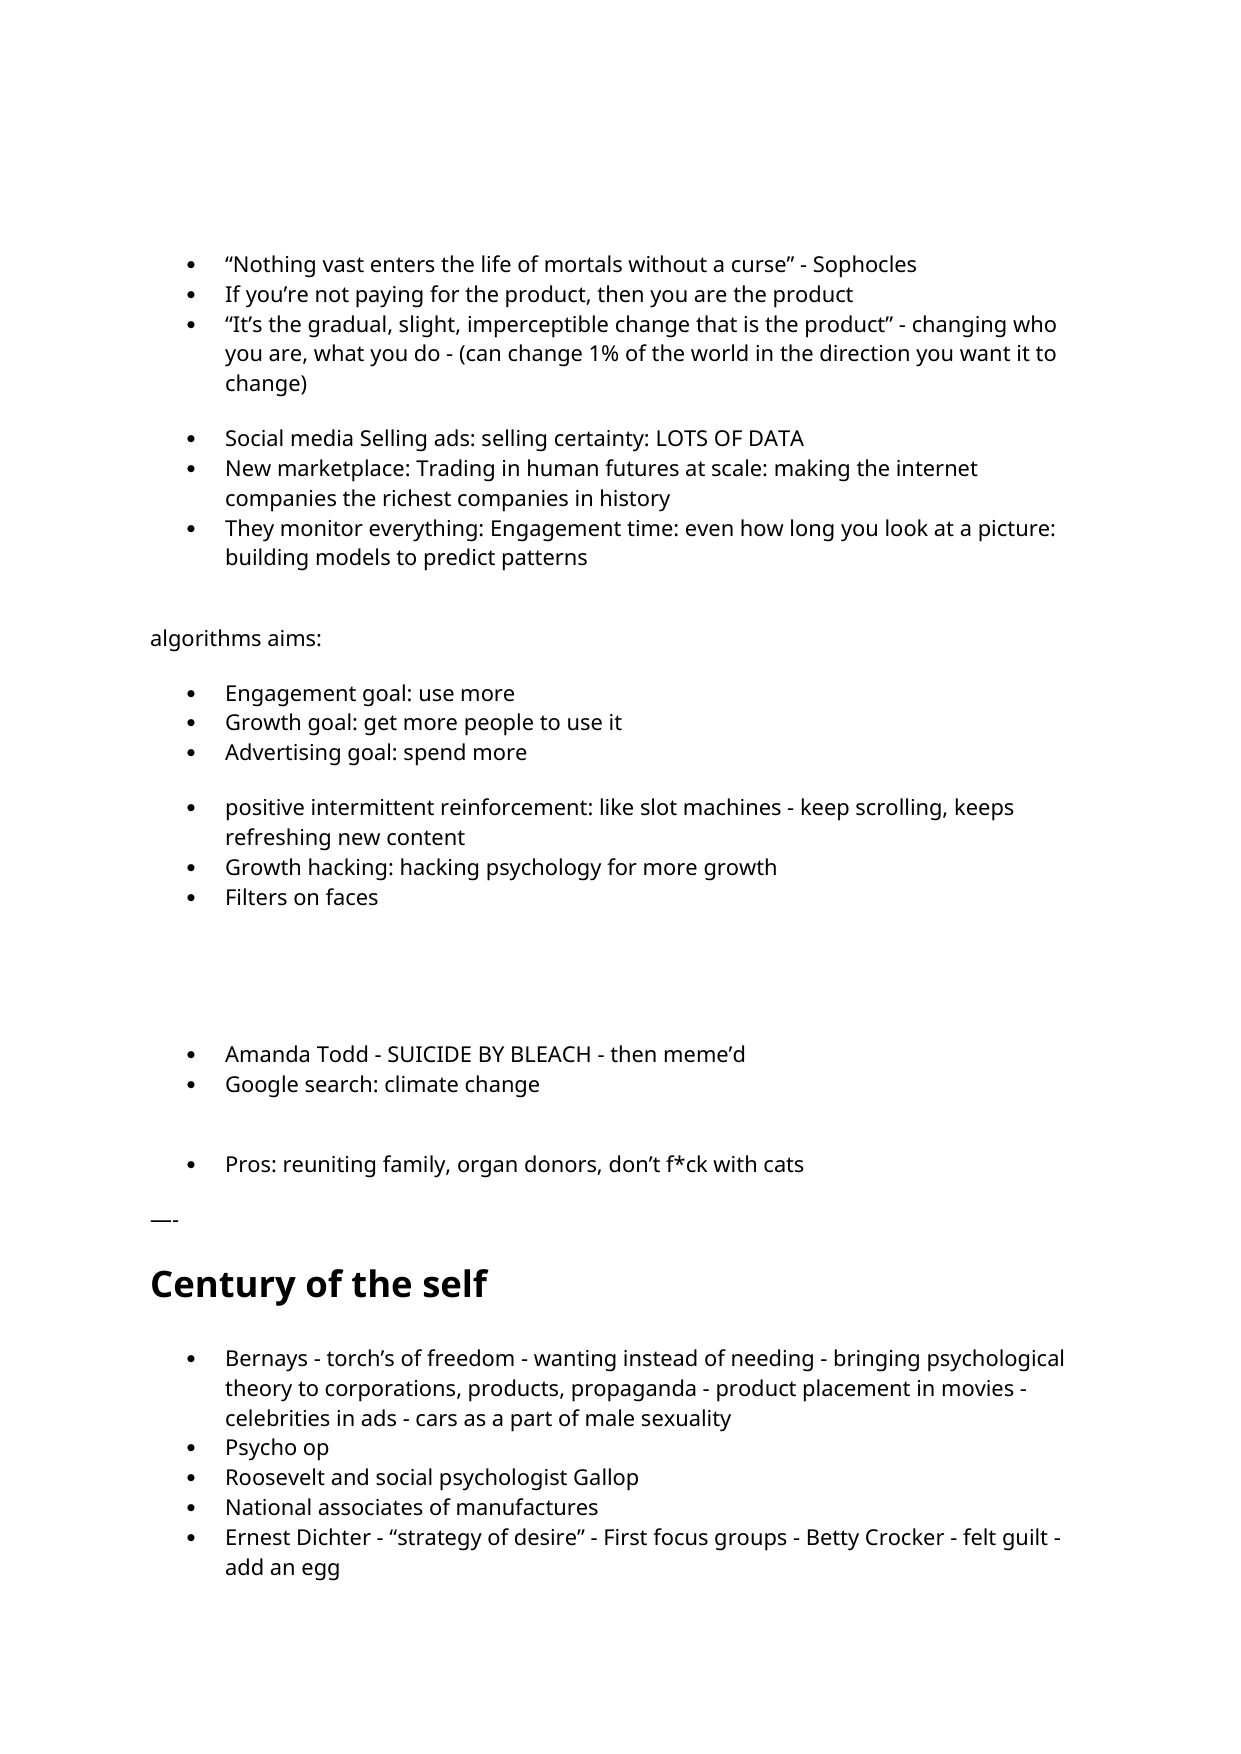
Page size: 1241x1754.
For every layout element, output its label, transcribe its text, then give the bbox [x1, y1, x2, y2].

list Growth goal: get more people to use it [187, 707, 1090, 737]
list Growth hacking: hacking psychology for more growth [187, 852, 1090, 881]
text algorithms aims: [150, 622, 1090, 652]
list Pros: reuniting family, organ donors, don’t f*ck with cats [187, 1149, 1090, 1179]
list Amanda Todd - SUICIDE BY BLEACH - then meme’d [187, 1039, 1090, 1069]
list Engagement goal: use more [187, 677, 1090, 707]
list They monitor everything: Engagement time: even how long you look at a picture: building models to predict patterns [187, 512, 1090, 572]
list Psycho op [187, 1432, 1090, 1462]
list New marketplace: Trading in human futures at scale: making the internet companies the richest companies in history [187, 453, 1090, 512]
list National associates of manufactures [187, 1492, 1090, 1522]
list Roosevelt and social psychologist Gallop [187, 1462, 1090, 1492]
list positive intermittent reinforcement: like slot machines - keep scrolling, keeps refreshing new content [187, 792, 1090, 852]
list Ernest Dichter - “strategy of desire” - First focus groups - Betty Crocker - felt guilt - add an egg [187, 1522, 1090, 1581]
list Filters on faces [187, 881, 1090, 911]
list Social media Selling ads: selling certainty: LOTS OF DATA [187, 423, 1090, 453]
list Bernays - torch’s of freedom - wanting instead of needing - bringing psychological theory to corporations, products, propaganda - product placement in movies - celebrities in ads - cars as a part of male sexuality [187, 1343, 1090, 1432]
list Advertising goal: spend more [187, 737, 1090, 767]
text —- [150, 1204, 1090, 1234]
list If you’re not paying for the product, then you are the product [187, 279, 1090, 308]
text Century of the self [150, 1259, 1090, 1308]
list “It’s the gradual, slight, imperceptible change that is the product” - changing who you are, what you do - (can change 1% of the world in the direction you want it to change) [187, 308, 1090, 398]
list Google search: climate change [187, 1069, 1090, 1098]
list “Nothing vast enters the life of mortals without a curse” - Sophocles [187, 249, 1090, 279]
